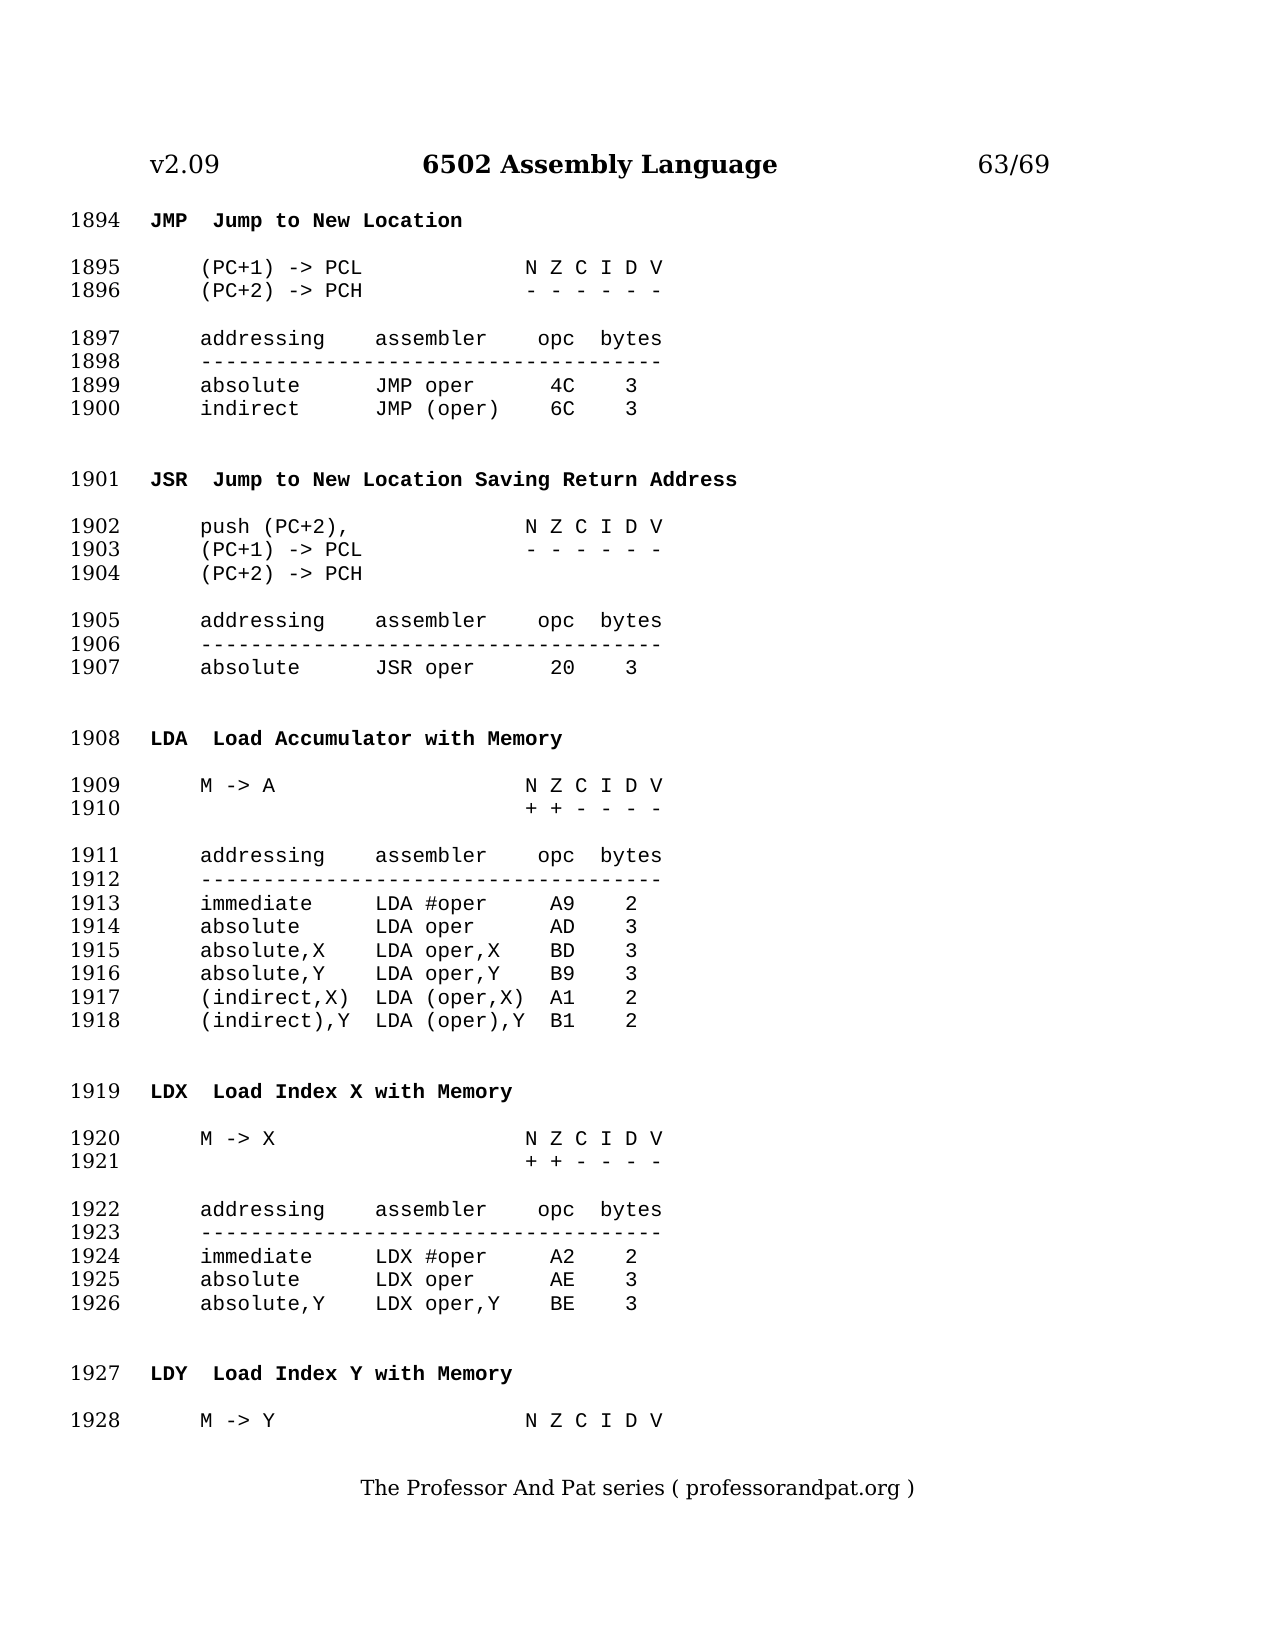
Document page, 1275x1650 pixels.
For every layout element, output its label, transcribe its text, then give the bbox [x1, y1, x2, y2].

text + + - - - - [150, 1152, 1125, 1175]
text M -> A N Z C I D V [150, 775, 1125, 798]
text absolute,Y LDX oper,Y BE 3 [150, 1293, 1125, 1316]
text LDX Load Index X with Memory [150, 1081, 1125, 1104]
text LDY Load Index Y with Memory [150, 1363, 1125, 1387]
text (indirect,X) LDA (oper,X) A1 2 [150, 987, 1125, 1010]
text ------------------------------------- [150, 869, 1125, 893]
text addressing assembler opc bytes [150, 610, 1125, 634]
text push (PC+2), N Z C I D V [150, 516, 1125, 539]
text indirect JMP (oper) 6C 3 [150, 398, 1125, 422]
text immediate LDA #oper A9 2 [150, 893, 1125, 916]
text addressing assembler opc bytes [150, 1199, 1125, 1222]
text (indirect),Y LDA (oper),Y B1 2 [150, 1010, 1125, 1034]
text (PC+1) -> PCL - - - - - - [150, 539, 1125, 563]
text (PC+2) -> PCH [150, 563, 1125, 587]
text addressing assembler opc bytes [150, 846, 1125, 869]
text (PC+1) -> PCL N Z C I D V [150, 257, 1125, 281]
text ------------------------------------- [150, 1222, 1125, 1246]
text absolute,X LDA oper,X BD 3 [150, 940, 1125, 963]
text addressing assembler opc bytes [150, 328, 1125, 351]
text absolute LDX oper AE 3 [150, 1269, 1125, 1293]
text absolute JSR oper 20 3 [150, 657, 1125, 681]
text JMP Jump to New Location [150, 210, 1125, 233]
text ------------------------------------- [150, 351, 1125, 375]
text absolute LDA oper AD 3 [150, 916, 1125, 940]
text M -> Y N Z C I D V [150, 1411, 1125, 1434]
text immediate LDX #oper A2 2 [150, 1246, 1125, 1269]
text LDA Load Accumulator with Memory [150, 728, 1125, 751]
text absolute,Y LDA oper,Y B9 3 [150, 963, 1125, 987]
text (PC+2) -> PCH - - - - - - [150, 281, 1125, 304]
text ------------------------------------- [150, 634, 1125, 657]
text JSR Jump to New Location Saving Return Address [150, 469, 1125, 492]
text absolute JMP oper 4C 3 [150, 375, 1125, 398]
text + + - - - - [150, 798, 1125, 822]
text M -> X N Z C I D V [150, 1128, 1125, 1152]
